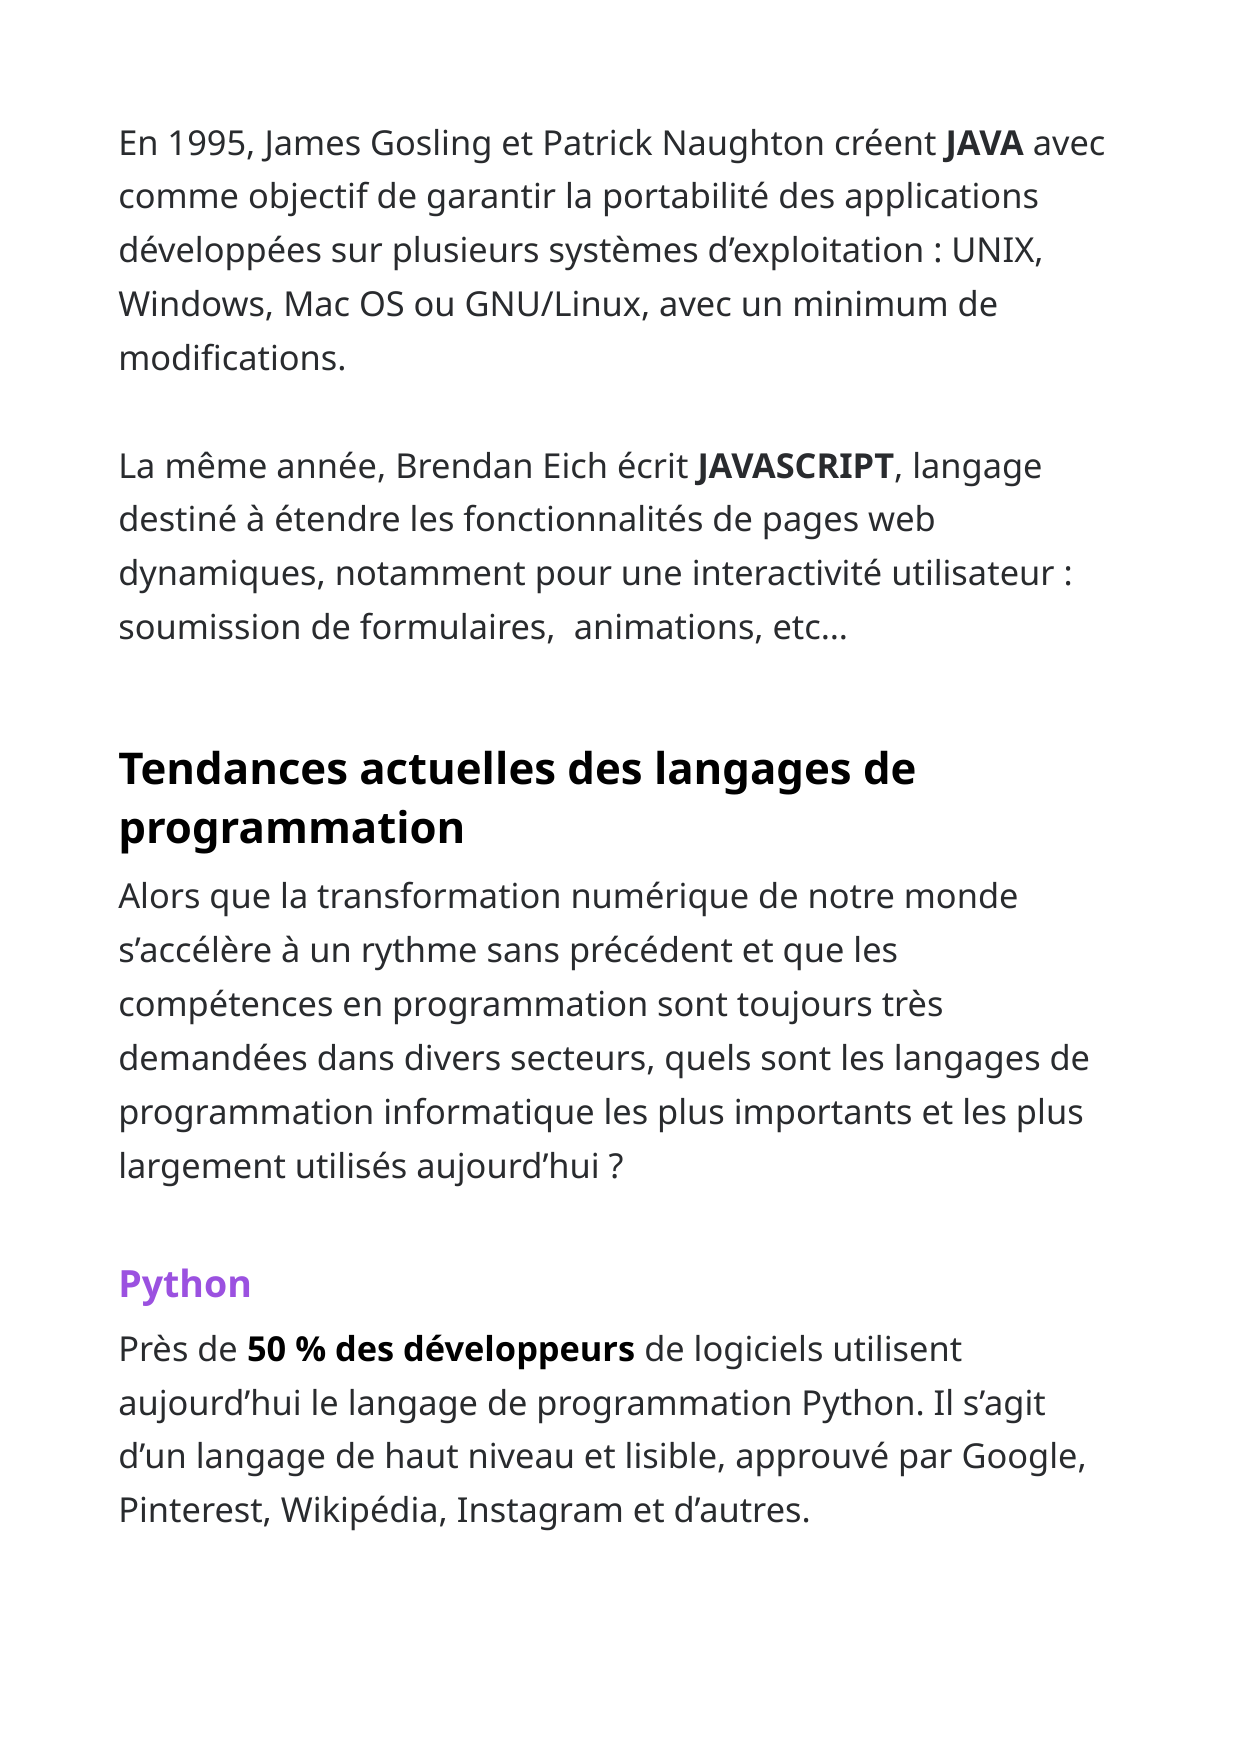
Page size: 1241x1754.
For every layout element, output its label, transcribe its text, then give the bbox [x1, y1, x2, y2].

text Près de 50 % des développeurs de logiciels utilisent aujourd’hui le langage de programmation Python. Il s’agit d’un langage de haut niveau et lisible, approuvé par Google, Pinterest, Wikipédia, Instagram et d’autres. [118, 1324, 1122, 1533]
subtitle Python [118, 1258, 1122, 1309]
text En 1995, James Gosling et Patrick Naughton créent JAVA avec comme objectif de garantir la portabilité des applications développées sur plusieurs systèmes d’exploitation : UNIX, Windows, Mac OS ou GNU/Linux, avec un minimum de modifications. [118, 118, 1122, 380]
subtitle Tendances actuelles des langages de programmation [118, 737, 1122, 856]
text La même année, Brendan Eich écrit JAVASCRIPT, langage destiné à étendre les fonctionnalités de pages web dynamiques, notamment pour une interactivité utilisateur : soumission de formulaires, animations, etc… [118, 441, 1122, 650]
text Alors que la transformation numérique de notre monde s’accélère à un rythme sans précédent et que les compétences en programmation sont toujours très demandées dans divers secteurs, quels sont les langages de programmation informatique les plus importants et les plus largement utilisés aujourd’hui ? [118, 872, 1122, 1188]
